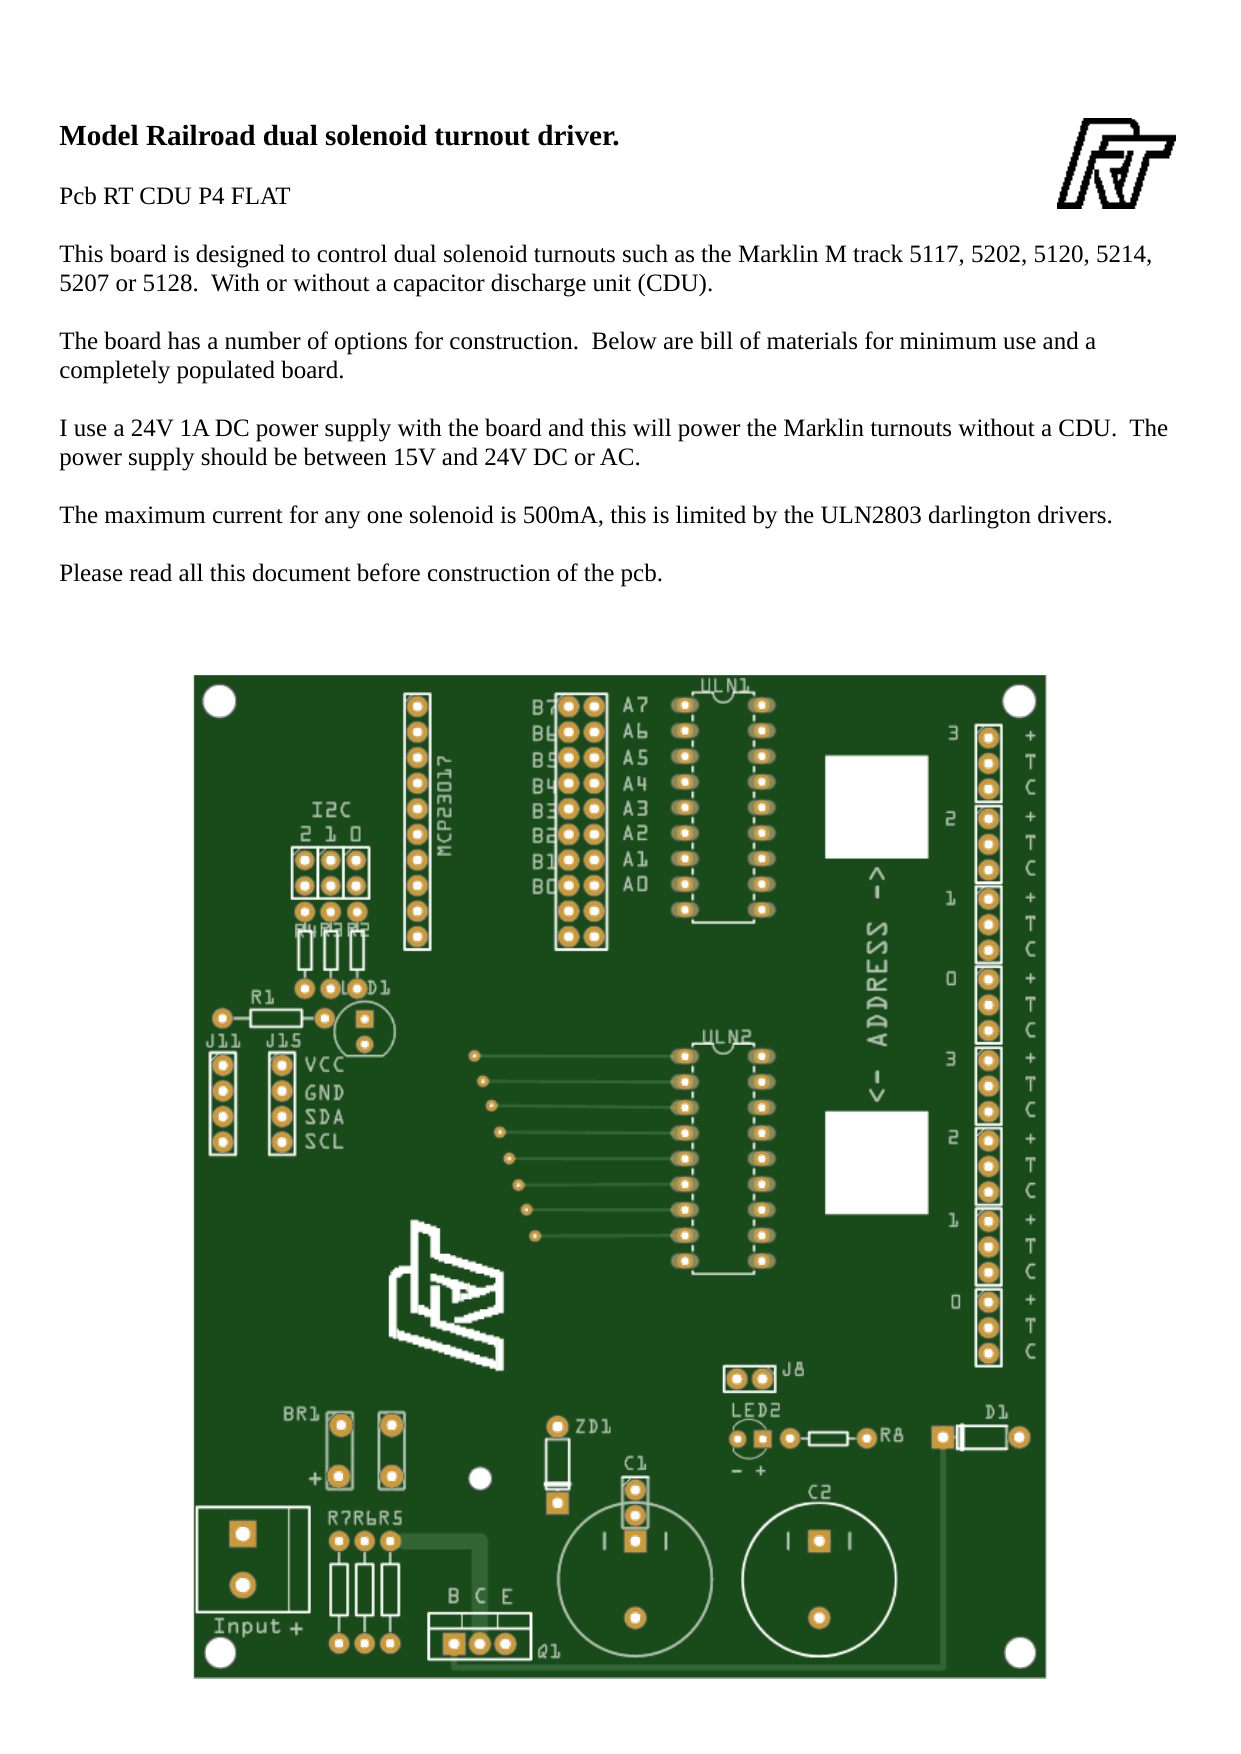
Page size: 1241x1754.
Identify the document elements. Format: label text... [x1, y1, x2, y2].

text This board is designed to control dual solenoid turnouts such as the Marklin M track 5117, 5202, 5120, 5214, 5207 or 5128. With or without a capacitor discharge unit (CDU). [59, 239, 1181, 297]
text Please read all this document before construction of the pcb. [59, 558, 1181, 587]
text The maximum current for any one solenoid is 500mA, this is limited by the ULN2803 darlington drivers. [59, 500, 1181, 529]
text I use a 24V 1A DC power supply with the board and this will power the Marklin turnouts without a CDU. The power supply should be between 15V and 24V DC or AC. [59, 413, 1181, 471]
text Model Railroad dual solenoid turnout driver. [59, 118, 1057, 152]
picture [193, 675, 1047, 1679]
text Pcb RT CDU P4 FLAT [59, 181, 1181, 210]
text The board has a number of options for construction. Below are bill of materials for minimum use and a completely populated board. [59, 326, 1181, 384]
picture [1057, 118, 1176, 209]
